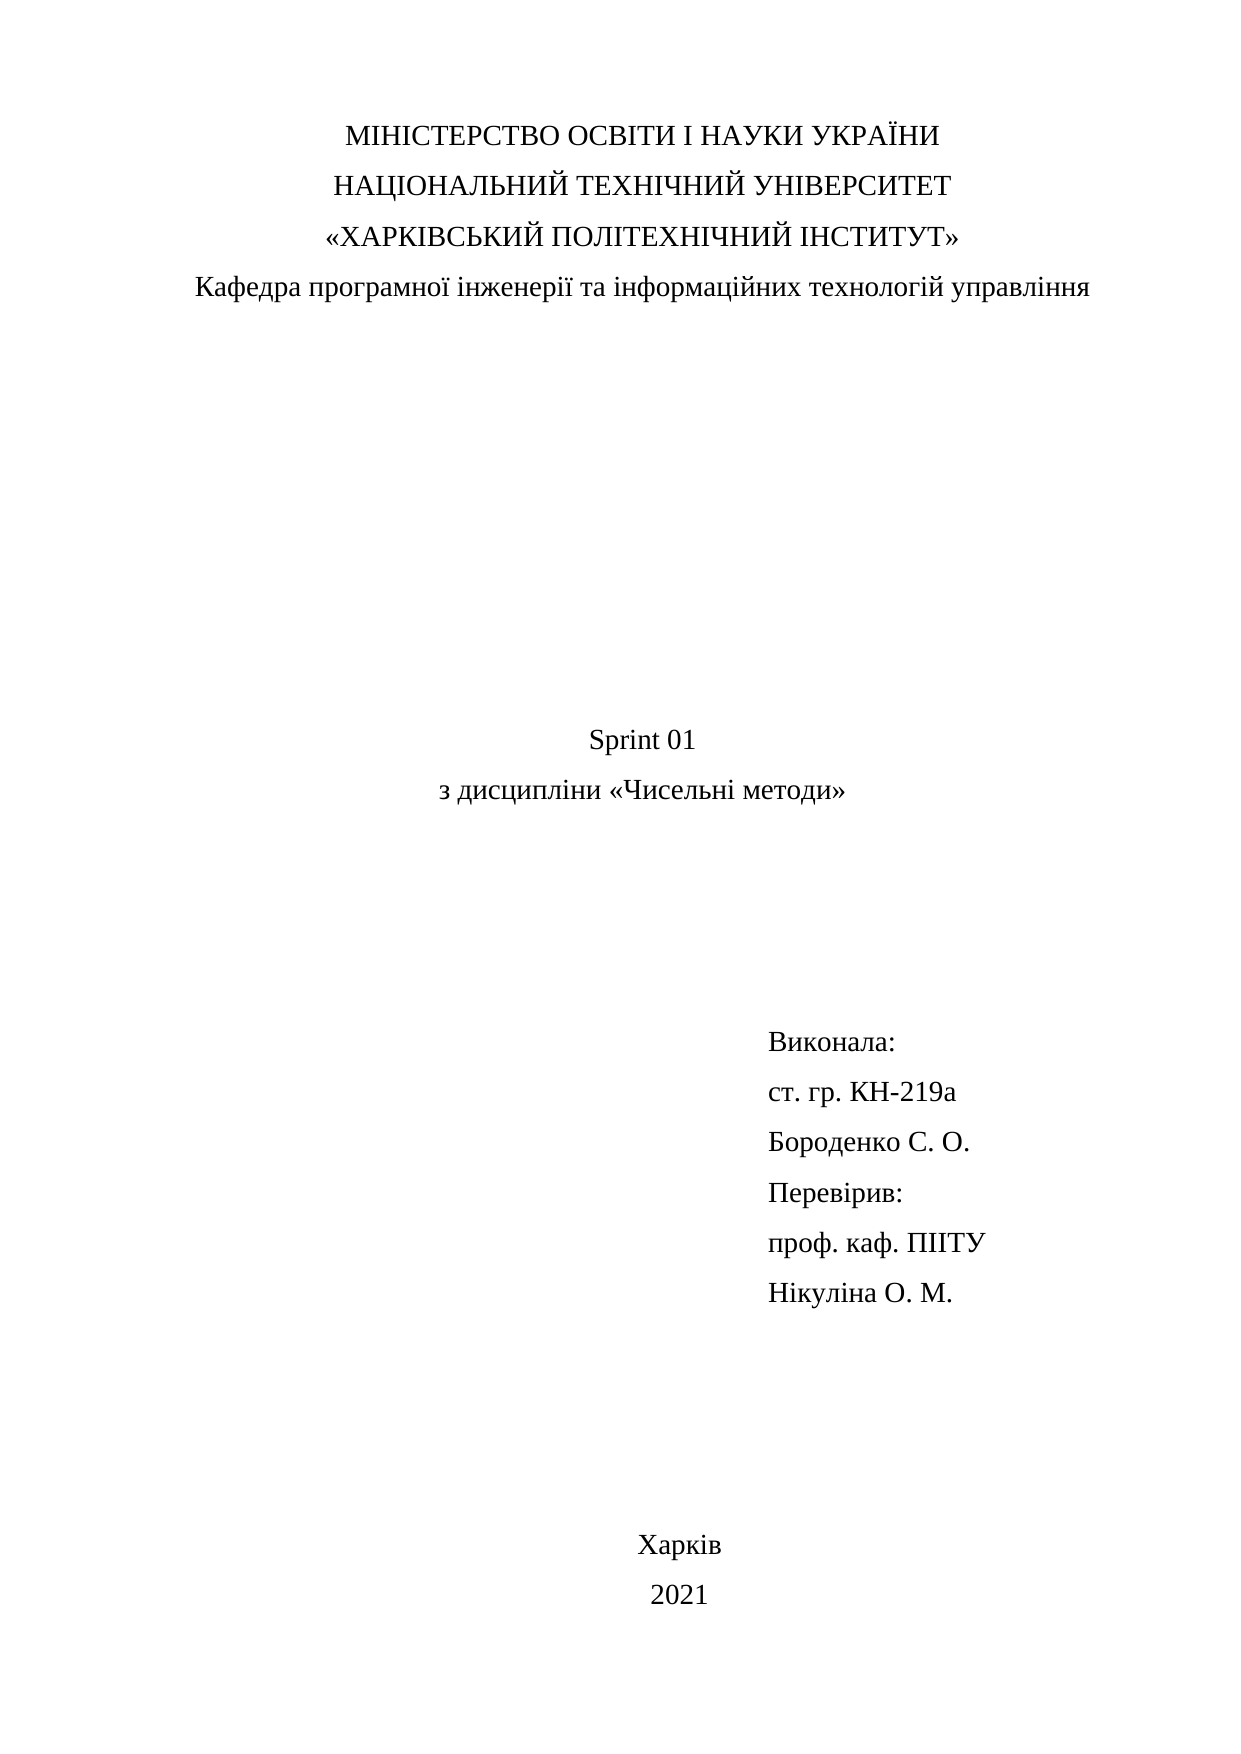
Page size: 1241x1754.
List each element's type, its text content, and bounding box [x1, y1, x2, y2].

text «ХАРКІВСЬКИЙ ПОЛІТЕХНІЧНИЙ ІНСТИТУТ» [118, 219, 1167, 252]
text з дисципліни «Чисельні методи» [118, 772, 1167, 806]
text НАЦІОНАЛЬНИЙ ТЕХНІЧНИЙ УНІВЕРСИТЕТ [118, 168, 1167, 202]
text ст. гр. КН-219а [240, 1074, 1167, 1108]
text Харків [118, 1527, 1167, 1560]
text Кафедра програмної інженерії та інформаційних технологій управління [118, 269, 1167, 303]
text Sprint 01 [118, 722, 1167, 755]
text Нікуліна О. М. [694, 1275, 1167, 1309]
text проф. каф. ПІІТУ [694, 1225, 1167, 1258]
text 2021 [118, 1577, 1167, 1611]
text Виконала: [118, 1024, 1167, 1057]
text Перевірив: [694, 1175, 1167, 1208]
text МІНІСТЕРСТВО ОСВІТИ І НАУКИ УКРАЇНИ [118, 118, 1167, 152]
text Бороденко С. О. [768, 1124, 1167, 1158]
